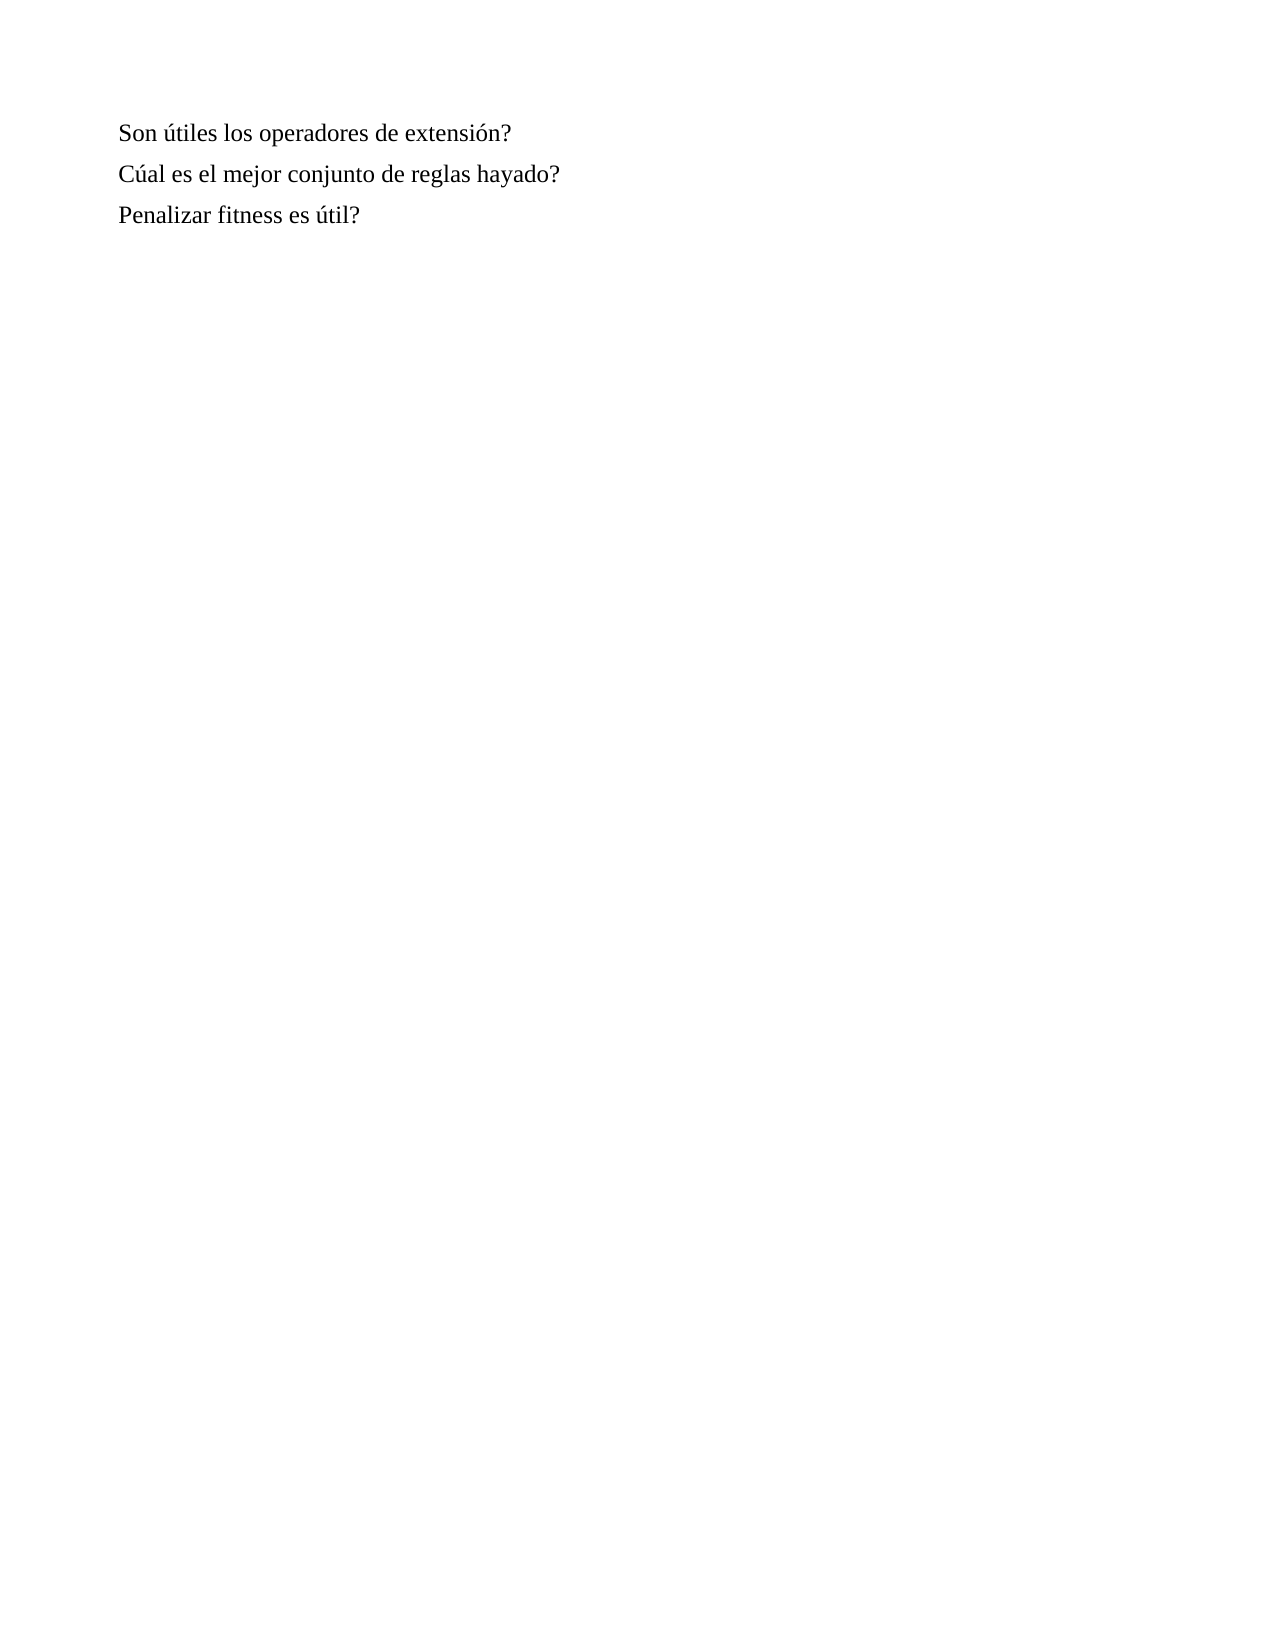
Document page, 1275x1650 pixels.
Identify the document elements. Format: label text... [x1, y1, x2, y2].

text Cúal es el mejor conjunto de reglas hayado? [118, 159, 1157, 188]
text Son útiles los operadores de extensión? [118, 118, 1157, 147]
text Penalizar fitness es útil? [118, 201, 1157, 229]
